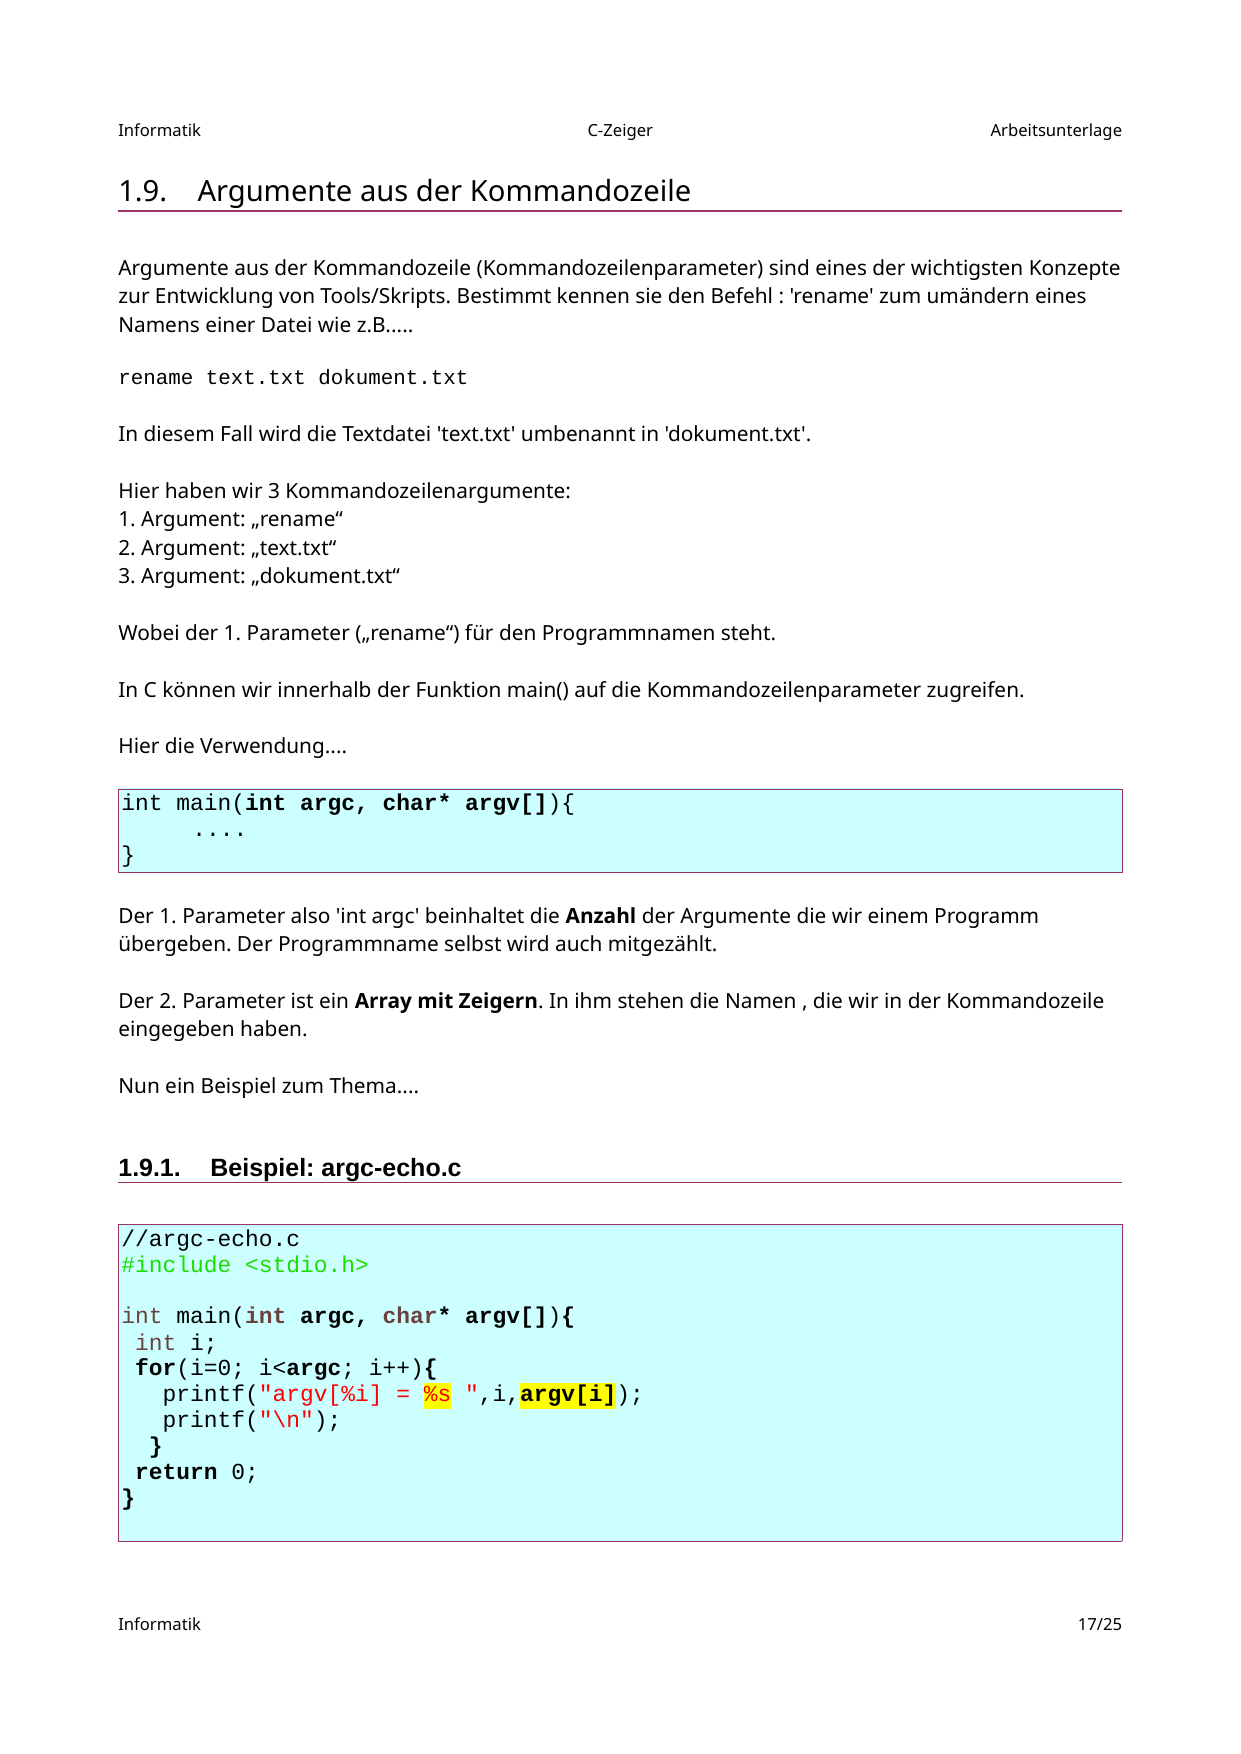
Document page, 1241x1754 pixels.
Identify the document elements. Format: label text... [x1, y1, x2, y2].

text .... [119, 814, 1122, 840]
text 1. Argument: „rename“ [118, 504, 1122, 533]
text } [119, 840, 1122, 872]
subtitle Beispiel: argc-echo.c [118, 1153, 1122, 1182]
text #include <stdio.h> int main(int argc, char* argv[]){ [119, 1250, 1122, 1328]
text Wobei der 1. Parameter („rename“) für den Programmnamen steht. [118, 618, 1122, 646]
text int i; for(i=0; i<argc; i++){ [119, 1328, 1122, 1380]
text In C können wir innerhalb der Funktion main() auf die Kommandozeilenparameter zugreifen. [118, 675, 1122, 703]
text 2. Argument: „text.txt“ [118, 533, 1122, 561]
text Der 2. Parameter ist ein Array mit Zeigern. In ihm stehen die Namen , die wir in der Kommandozeile eingegeben haben. [118, 986, 1122, 1043]
text Nun ein Beispiel zum Thema.... [118, 1071, 1122, 1100]
text int main(int argc, char* argv[]){ [119, 790, 1122, 814]
text Hier haben wir 3 Kommandozeilenargumente: [118, 476, 1122, 504]
text Argumente aus der Kommandozeile (Kommandozeilenparameter) sind eines der wichtigsten Konzepte zur Entwicklung von Tools/Skripts. Bestimmt kennen sie den Befehl : 'rename' zum umändern eines Namens einer Datei wie z.B..... rename text.txt dokument.txt In diesem Fall wird die Textdatei 'text.txt' umbenannt in 'dokument.txt'. [118, 253, 1122, 447]
text Hier die Verwendung.... [118, 732, 1122, 760]
text printf("argv[%i] = %s ",i,argv[i]); printf("\n"); } return 0; } [119, 1380, 1122, 1509]
text 3. Argument: „dokument.txt“ [118, 561, 1122, 589]
text //argc-echo.c [119, 1225, 1122, 1250]
subtitle Argumente aus der Kommandozeile [118, 170, 1122, 210]
text Der 1. Parameter also 'int argc' beinhaltet die Anzahl der Argumente die wir einem Programm übergeben. Der Programmname selbst wird auch mitgezählt. [118, 901, 1122, 958]
